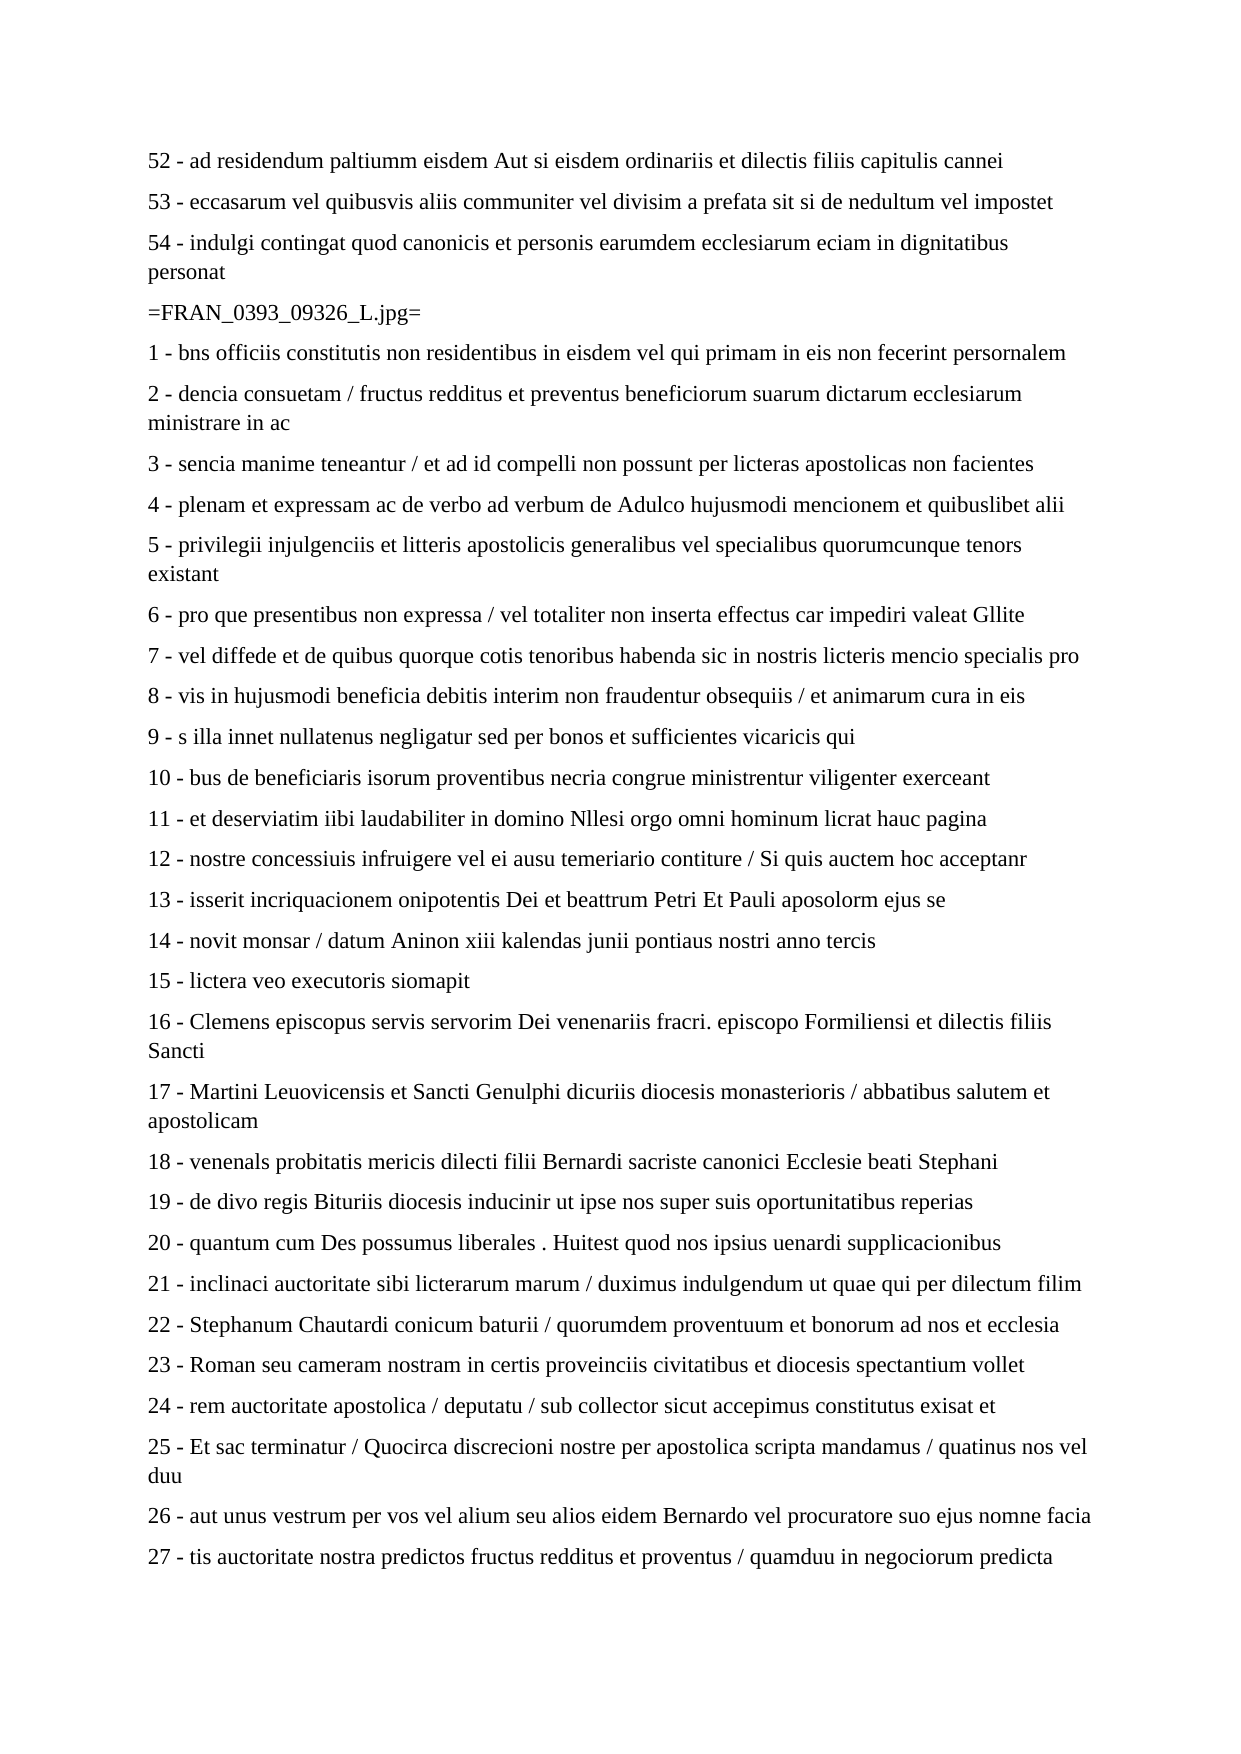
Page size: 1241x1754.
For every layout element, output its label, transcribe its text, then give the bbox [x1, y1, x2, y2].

text 3 - sencia manime teneantur / et ad id compelli non possunt per licteras apostolicas non facientes [148, 450, 1093, 476]
text 9 - s illa innet nullatenus negligatur sed per bonos et sufficientes vicaricis qui [148, 723, 1093, 749]
text 20 - quantum cum Des possumus liberales . Huitest quod nos ipsius uenardi supplicacionibus [148, 1229, 1093, 1256]
text 22 - Stephanum Chautardi conicum baturii / quorumdem proventuum et bonorum ad nos et ecclesia [148, 1311, 1093, 1337]
text 11 - et deserviatim iibi laudabiliter in domino Nllesi orgo omni hominum licrat hauc pagina [148, 805, 1093, 831]
text 18 - venenals probitatis mericis dilecti filii Bernardi sacriste canonici Ecclesie beati Stephani [148, 1148, 1093, 1174]
text 4 - plenam et expressam ac de verbo ad verbum de Adulco hujusmodi mencionem et quibuslibet alii [148, 491, 1093, 517]
text 25 - Et sac terminatur / Quocirca discrecioni nostre per apostolica scripta mandamus / quatinus nos vel duu [148, 1433, 1093, 1488]
text 24 - rem auctoritate apostolica / deputatu / sub collector sicut accepimus constitutus exisat et [148, 1392, 1093, 1418]
text =FRAN_0393_09326_L.jpg= [148, 299, 1093, 325]
text 27 - tis auctoritate nostra predictos fructus redditus et proventus / quamduu in negociorum predicta [148, 1543, 1093, 1569]
text 10 - bus de beneficiaris isorum proventibus necria congrue ministrentur viligenter exerceant [148, 764, 1093, 790]
text 16 - Clemens episcopus servis servorim Dei venenariis fracri. episcopo Formiliensi et dilectis filiis Sancti [148, 1008, 1093, 1064]
text 7 - vel diffede et de quibus quorque cotis tenoribus habenda sic in nostris licteris mencio specialis pro [148, 642, 1093, 668]
text 12 - nostre concessiuis infruigere vel ei ausu temeriario contiture / Si quis auctem hoc acceptanr [148, 845, 1093, 872]
text 54 - indulgi contingat quod canonicis et personis earumdem ecclesiarum eciam in dignitatibus personat [148, 229, 1093, 284]
text 8 - vis in hujusmodi beneficia debitis interim non fraudentur obsequiis / et animarum cura in eis [148, 682, 1093, 709]
text 2 - dencia consuetam / fructus redditus et preventus beneficiorum suarum dictarum ecclesiarum ministrare in ac [148, 380, 1093, 436]
text 19 - de divo regis Bituriis diocesis inducinir ut ipse nos super suis oportunitatibus reperias [148, 1188, 1093, 1215]
text 17 - Martini Leuovicensis et Sancti Genulphi dicuriis diocesis monasterioris / abbatibus salutem et apostolicam [148, 1078, 1093, 1133]
text 15 - lictera veo executoris siomapit [148, 968, 1093, 994]
text 23 - Roman seu cameram nostram in certis proveinciis civitatibus et diocesis spectantium vollet [148, 1351, 1093, 1378]
text 13 - isserit incriquacionem onipotentis Dei et beattrum Petri Et Pauli aposolorm ejus se [148, 886, 1093, 912]
text 21 - inclinaci auctoritate sibi licterarum marum / duximus indulgendum ut quae qui per dilectum filim [148, 1270, 1093, 1296]
text 6 - pro que presentibus non expressa / vel totaliter non inserta effectus car impediri valeat Gllite [148, 601, 1093, 627]
text 14 - novit monsar / datum Aninon xiii kalendas junii pontiaus nostri anno tercis [148, 927, 1093, 953]
text 5 - privilegii injulgenciis et litteris apostolicis generalibus vel specialibus quorumcunque tenors existant [148, 531, 1093, 587]
text 26 - aut unus vestrum per vos vel alium seu alios eidem Bernardo vel procuratore suo ejus nomne facia [148, 1502, 1093, 1529]
text 52 - ad residendum paltiumm eisdem Aut si eisdem ordinariis et dilectis filiis capitulis cannei [148, 148, 1093, 174]
text 1 - bns officiis constitutis non residentibus in eisdem vel qui primam in eis non fecerint persornalem [148, 339, 1093, 366]
text 53 - eccasarum vel quibusvis aliis communiter vel divisim a prefata sit si de nedultum vel impostet [148, 188, 1093, 215]
